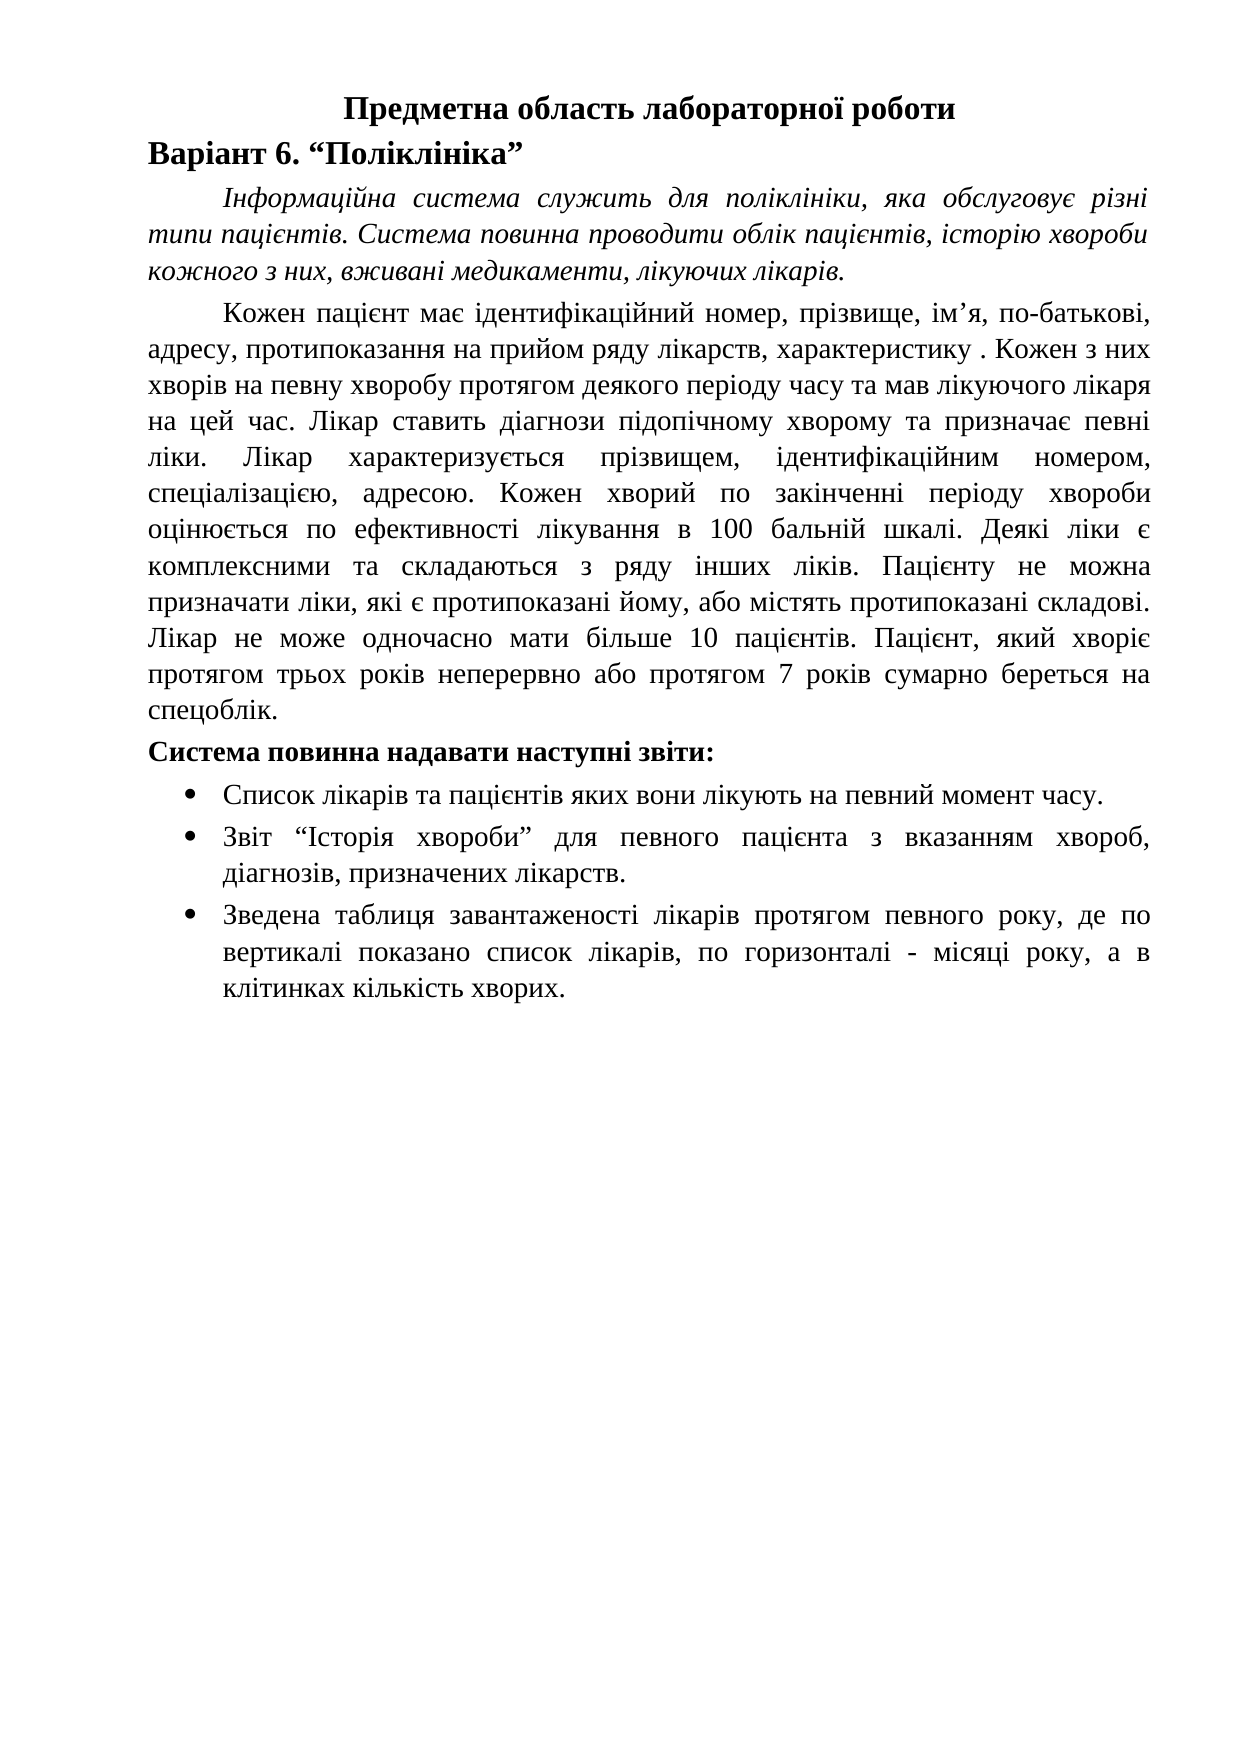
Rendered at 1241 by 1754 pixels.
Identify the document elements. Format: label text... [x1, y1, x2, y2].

list Звіт “Історія хвороби” для певного пацієнта з вказанням хвороб, діагнозів, призначених лікарств. [185, 819, 1152, 889]
subtitle Система повинна надавати наступні звіти: [148, 734, 1152, 768]
list Список лікарів та пацієнтів яких вони лікують на певний момент часу. [185, 777, 1152, 810]
text Предметна область лабораторної роботи [148, 88, 1152, 127]
text Кожен пацієнт має ідентифікаційний номер, прізвище, ім’я, по-батькові, адресу, протипоказання на прийом ряду лікарств, характеристику . Кожен з них хворів на певну хворобу протягом деякого періоду часу та мав лікуючого лікаря на цей час. Лікар ставить діагнози підопічному хворому та призначає певні ліки. Лікар характеризується прізвищем, ідентифікаційним номером, спеціалізацією, адресою. Кожен хворий по закінченні періоду хвороби оцінюється по ефективності лікування в 100 бальній шкалі. Деякі ліки є комплексними та складаються з ряду інших ліків. Пацієнту не можна призначати ліки, які є протипоказані йому, або містять протипоказані складові. Лікар не може одночасно мати більше 10 пацієнтів. Пацієнт, який хворіє протягом трьох років неперервно або протягом 7 років сумарно береться на спецоблік. [148, 295, 1152, 726]
list Зведена таблиця завантаженості лікарів протягом певного року, де по вертикалі показано список лікарів, по горизонталі - місяці року, а в клітинках кількість хворих. [185, 897, 1152, 1003]
text Інформаційна система служить для поліклініки, яка обслуговує різні типи пацієнтів. Система повинна проводити облік пацієнтів, історію хвороби кожного з них, вживані медикаменти, лікуючих лікарів. [148, 180, 1152, 286]
subtitle Варіант 6. “Поліклініка” [148, 133, 1152, 171]
